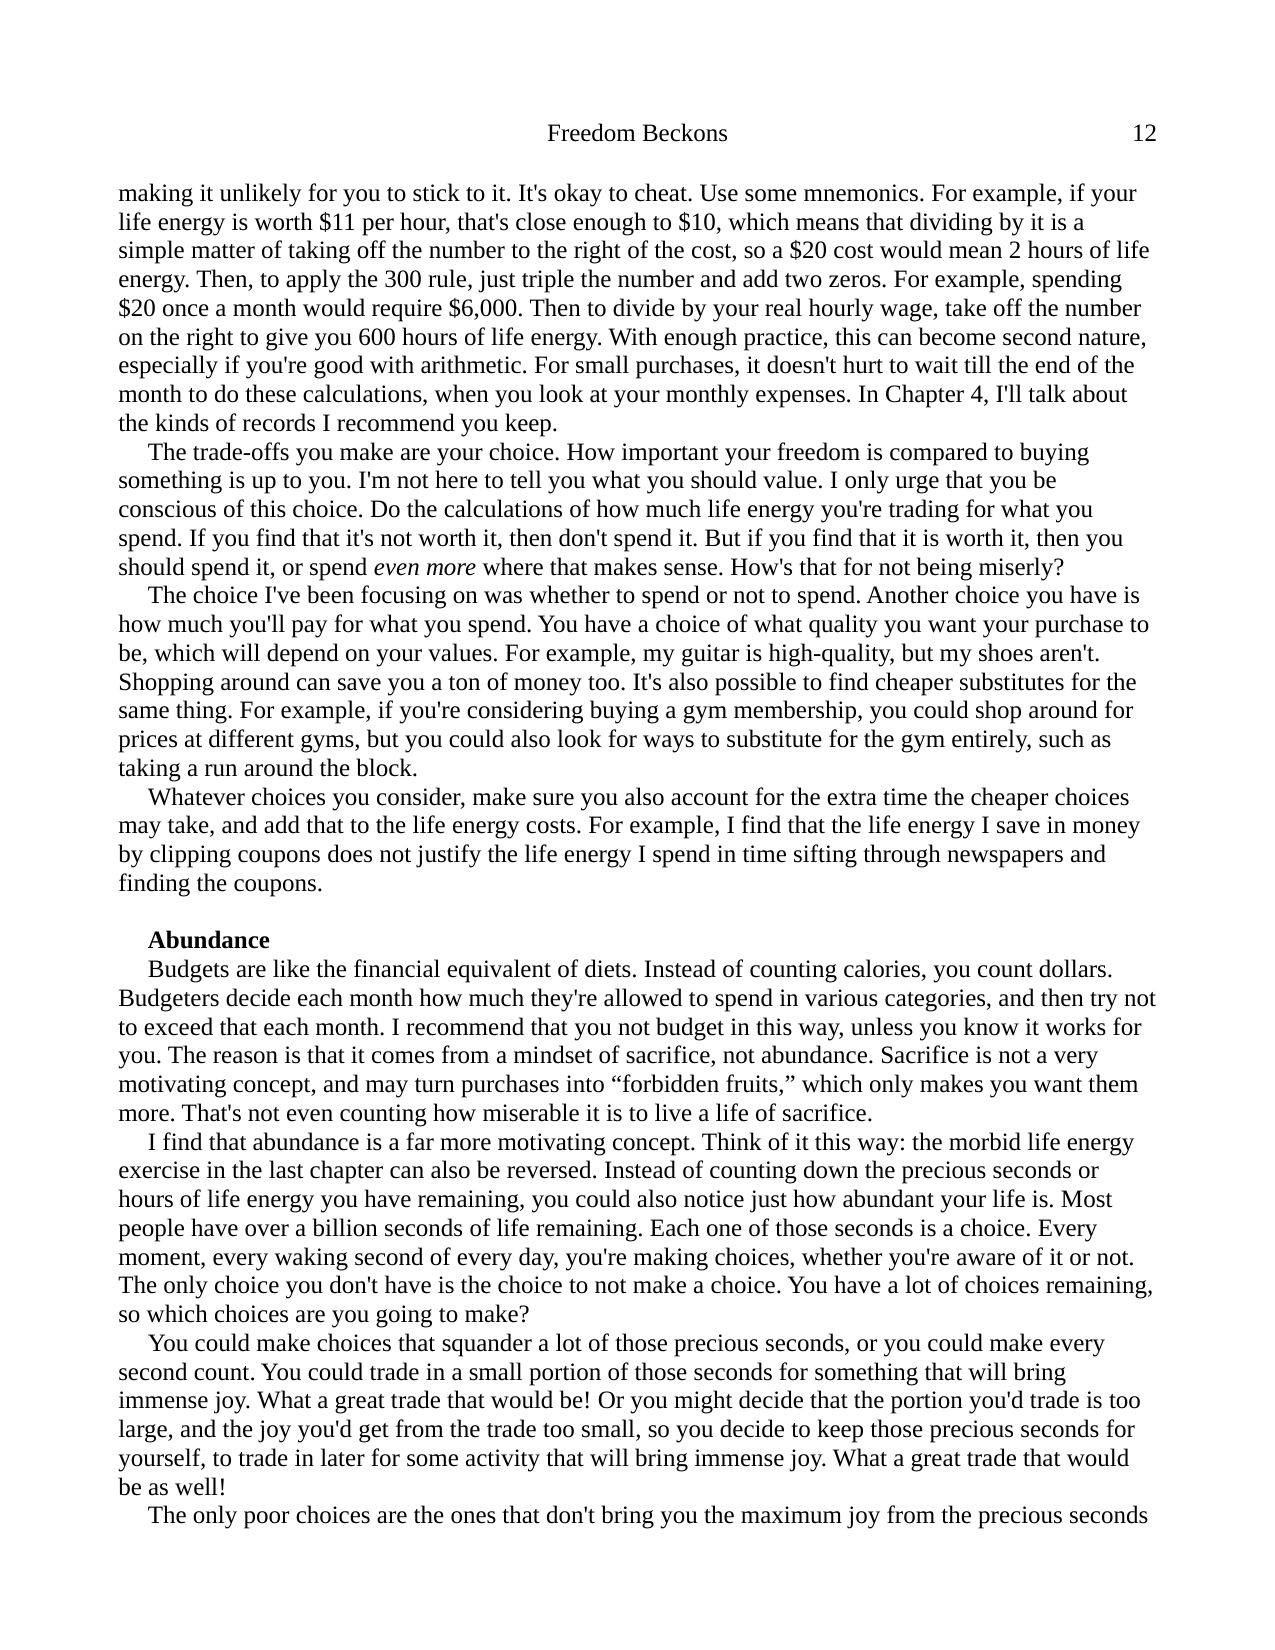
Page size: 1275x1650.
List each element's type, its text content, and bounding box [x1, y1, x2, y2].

text I find that abundance is a far more motivating concept. Think of it this way: the morbid life energy exercise in the last chapter can also be reversed. Instead of counting down the precious seconds or hours of life energy you have remaining, you could also notice just how abundant your life is. Most people have over a billion seconds of life remaining. Each one of those seconds is a choice. Every moment, every waking second of every day, you're making choices, whether you're aware of it or not. The only choice you don't have is the choice to not make a choice. You have a lot of choices remaining, so which choices are you going to make? [118, 1127, 1157, 1328]
text You could make choices that squander a lot of those precious seconds, or you could make every second count. You could trade in a small portion of those seconds for something that will bring immense joy. What a great trade that would be! Or you might decide that the portion you'd trade is too large, and the joy you'd get from the trade too small, so you decide to keep those precious seconds for yourself, to trade in later for some activity that will bring immense joy. What a great trade that would be as well! [118, 1328, 1157, 1501]
text The only poor choices are the ones that don't bring you the maximum joy from the precious seconds [118, 1501, 1157, 1529]
text Budgets are like the financial equivalent of diets. Instead of counting calories, you count dollars. Budgeters decide each month how much they're allowed to spend in various categories, and then try not to exceed that each month. I recommend that you not budget in this way, unless you know it works for you. The reason is that it comes from a mindset of sacrifice, not abundance. Sacrifice is not a very motivating concept, and may turn purchases into “forbidden fruits,” which only makes you want them more. That's not even counting how miserable it is to live a life of sacrifice. [118, 954, 1157, 1127]
text The choice I've been focusing on was whether to spend or not to spend. Another choice you have is how much you'll pay for what you spend. You have a choice of what quality you want your purchase to be, which will depend on your values. For example, my guitar is high-quality, but my shoes aren't. Shopping around can save you a ton of money too. It's also possible to find cheaper substitutes for the same thing. For example, if you're considering buying a gym membership, you could shop around for prices at different gyms, but you could also look for ways to substitute for the gym entirely, such as taking a run around the block. [118, 581, 1157, 782]
text The trade-offs you make are your choice. How important your freedom is compared to buying something is up to you. I'm not here to tell you what you should value. I only urge that you be conscious of this choice. Do the calculations of how much life energy you're trading for what you spend. If you find that it's not worth it, then don't spend it. But if you find that it is worth it, then you should spend it, or spend even more where that makes sense. How's that for not being miserly? [118, 437, 1157, 581]
text making it unlikely for you to stick to it. It's okay to cheat. Use some mnemonics. For example, if your life energy is worth $11 per hour, that's close enough to $10, which means that dividing by it is a simple matter of taking off the number to the right of the cost, so a $20 cost would mean 2 hours of life energy. Then, to apply the 300 rule, just triple the number and add two zeros. For example, spending $20 once a month would require $6,000. Then to divide by your real hourly wage, take off the number on the right to give you 600 hours of life energy. With enough practice, this can become second nature, especially if you're good with arithmetic. For small purchases, it doesn't hurt to wait till the end of the month to do these calculations, when you look at your monthly expenses. In Chapter 4, I'll talk about the kinds of records I recommend you keep. [118, 178, 1157, 437]
text Abundance [118, 926, 1157, 954]
text Whatever choices you consider, make sure you also account for the extra time the cheaper choices may take, and add that to the life energy costs. For example, I find that the life energy I save in money by clipping coupons does not justify the life energy I spend in time sifting through newspapers and finding the coupons. [118, 782, 1157, 897]
